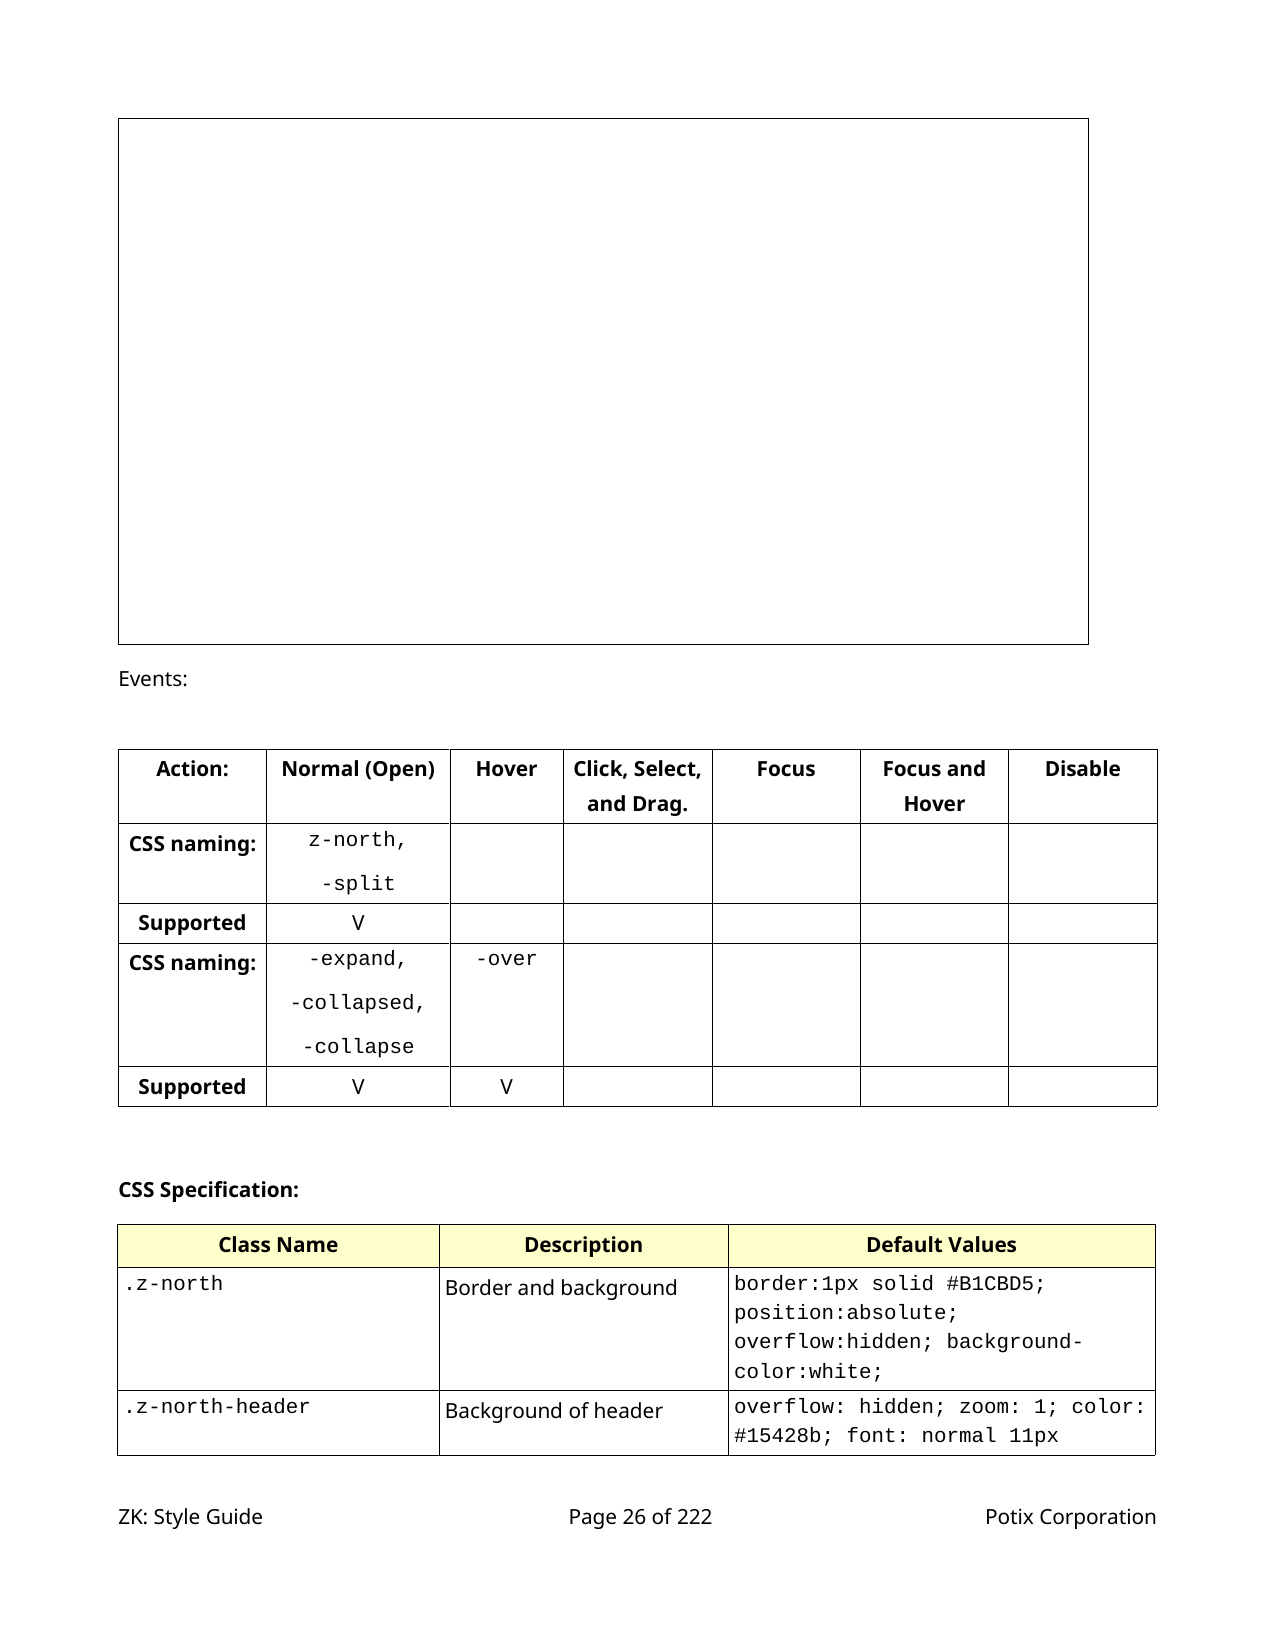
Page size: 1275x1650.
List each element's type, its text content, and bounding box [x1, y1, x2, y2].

table_cell [564, 904, 712, 943]
table_cell -over [451, 944, 563, 1066]
table_header Action: [119, 750, 266, 823]
table_header Default Values [729, 1225, 1155, 1267]
table_cell [861, 904, 1008, 943]
table_cell Background of header [440, 1391, 728, 1455]
table_cell CSS naming: [119, 944, 266, 1066]
table_cell [861, 824, 1008, 903]
table_cell z-north, -split [267, 824, 449, 903]
table_cell [1009, 944, 1157, 1066]
table_header Description [440, 1225, 728, 1267]
table_header Disable [1009, 750, 1157, 823]
table_cell [1009, 1067, 1157, 1106]
table_cell border:1px solid #B1CBD5; position:absolute; overflow:hidden; background-color:white; [729, 1268, 1155, 1390]
table_cell [564, 824, 712, 903]
table_cell V [267, 1067, 449, 1106]
table_cell V [451, 1067, 563, 1106]
table_cell V [267, 904, 449, 943]
table_cell [564, 1067, 712, 1106]
table_cell [861, 1067, 1008, 1106]
table_cell overflow: hidden; zoom: 1; color: #15428b; font: normal 11px [729, 1391, 1155, 1455]
table_cell Supported [119, 1067, 266, 1106]
table_header Focus [713, 750, 860, 823]
table_cell [451, 824, 563, 903]
table_header Click, Select, and Drag. [564, 750, 712, 823]
table_cell [861, 944, 1008, 1066]
table_cell .z-north-header [118, 1391, 439, 1455]
text Events: [118, 664, 1157, 728]
table_cell [713, 824, 860, 903]
table_cell [713, 944, 860, 1066]
table_header Class Name [118, 1225, 439, 1267]
table_cell [1009, 904, 1157, 943]
table_cell .z-north [118, 1268, 439, 1390]
table_cell [119, 119, 1088, 644]
table_cell [564, 944, 712, 1066]
table_cell [713, 904, 860, 943]
text CSS Specification: [118, 1175, 1157, 1203]
table_cell CSS naming: [119, 824, 266, 903]
table_header Normal (Open) [267, 750, 449, 823]
table_cell Supported [119, 904, 266, 943]
table_cell [713, 1067, 860, 1106]
table_cell Border and background [440, 1268, 728, 1390]
table_cell -expand, -collapsed, -collapse [267, 944, 449, 1066]
table_header Hover [451, 750, 563, 823]
table_cell [451, 904, 563, 943]
table_cell [1009, 824, 1157, 903]
table_header Focus and Hover [861, 750, 1008, 823]
